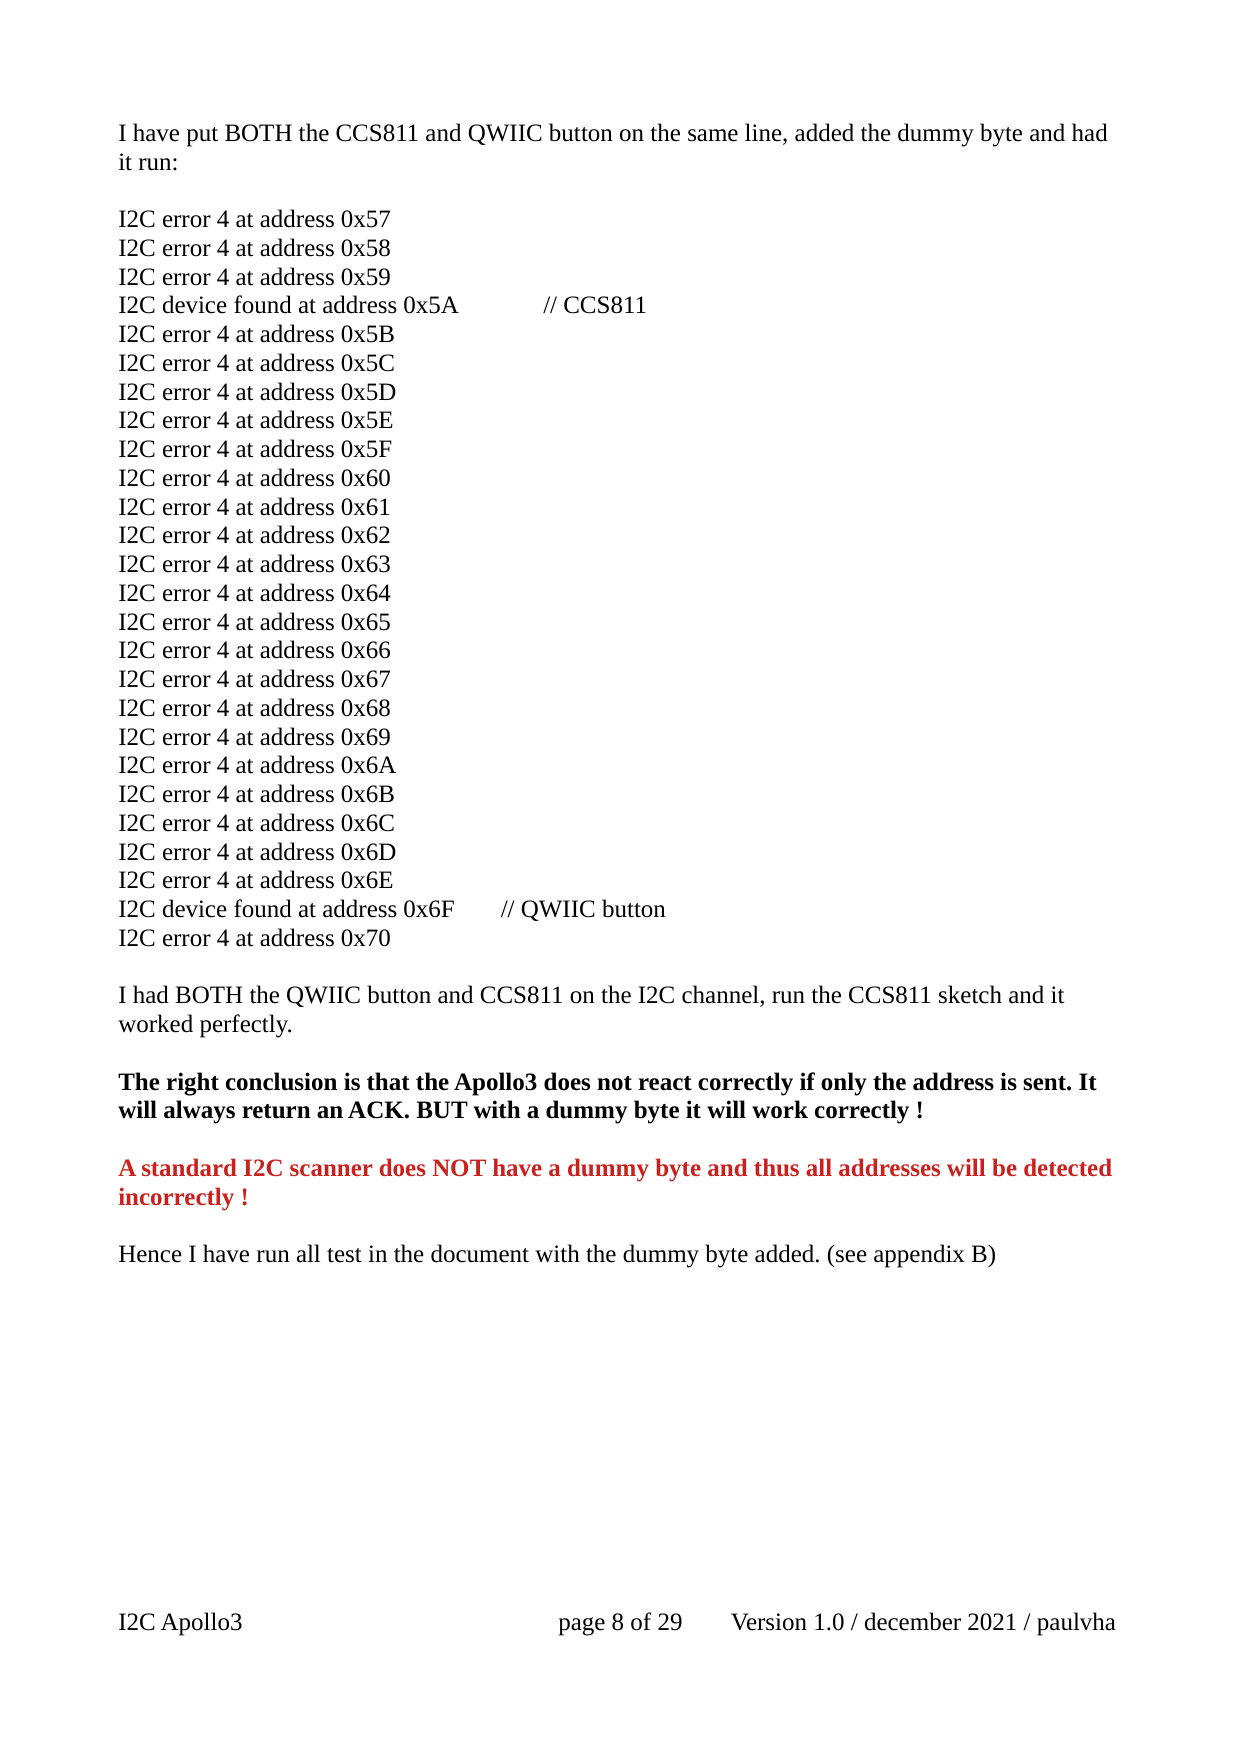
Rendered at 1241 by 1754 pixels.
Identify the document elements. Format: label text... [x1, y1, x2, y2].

text I2C error 4 at address 0x5F [118, 434, 1122, 463]
text I2C error 4 at address 0x59 [118, 262, 1122, 291]
text I2C error 4 at address 0x68 [118, 693, 1122, 722]
text I2C device found at address 0x5A // CCS811 [118, 291, 1122, 319]
text I2C error 4 at address 0x63 [118, 549, 1122, 578]
text I2C error 4 at address 0x58 [118, 233, 1122, 262]
text I2C error 4 at address 0x66 [118, 636, 1122, 664]
text I2C error 4 at address 0x5E [118, 406, 1122, 434]
text I had BOTH the QWIIC button and CCS811 on the I2C channel, run the CCS811 sketch and it worked perfectly. [118, 981, 1122, 1038]
text I2C error 4 at address 0x6A [118, 751, 1122, 779]
text I2C error 4 at address 0x6E [118, 866, 1122, 894]
text A standard I2C scanner does NOT have a dummy byte and thus all addresses will be detected incorrectly ! [118, 1153, 1122, 1211]
text I2C error 4 at address 0x6D [118, 837, 1122, 866]
text I2C error 4 at address 0x6C [118, 808, 1122, 837]
text I2C error 4 at address 0x69 [118, 722, 1122, 751]
text I2C error 4 at address 0x57 [118, 204, 1122, 233]
text I2C error 4 at address 0x5C [118, 348, 1122, 377]
text I2C device found at address 0x6F // QWIIC button [118, 894, 1122, 923]
text I2C error 4 at address 0x61 [118, 492, 1122, 521]
text The right conclusion is that the Apollo3 does not react correctly if only the address is sent. It will always return an ACK. BUT with a dummy byte it will work correctly ! [118, 1067, 1122, 1124]
text I2C error 4 at address 0x70 [118, 923, 1122, 952]
text I2C error 4 at address 0x64 [118, 578, 1122, 607]
text I have put BOTH the CCS811 and QWIIC button on the same line, added the dummy byte and had it run: [118, 118, 1122, 176]
text I2C error 4 at address 0x67 [118, 664, 1122, 693]
text I2C error 4 at address 0x5B [118, 319, 1122, 348]
text I2C error 4 at address 0x65 [118, 607, 1122, 636]
text I2C error 4 at address 0x6B [118, 779, 1122, 808]
text I2C error 4 at address 0x62 [118, 521, 1122, 549]
text Hence I have run all test in the document with the dummy byte added. (see appendix B) [118, 1239, 1122, 1268]
text I2C error 4 at address 0x5D [118, 377, 1122, 406]
text I2C error 4 at address 0x60 [118, 463, 1122, 492]
